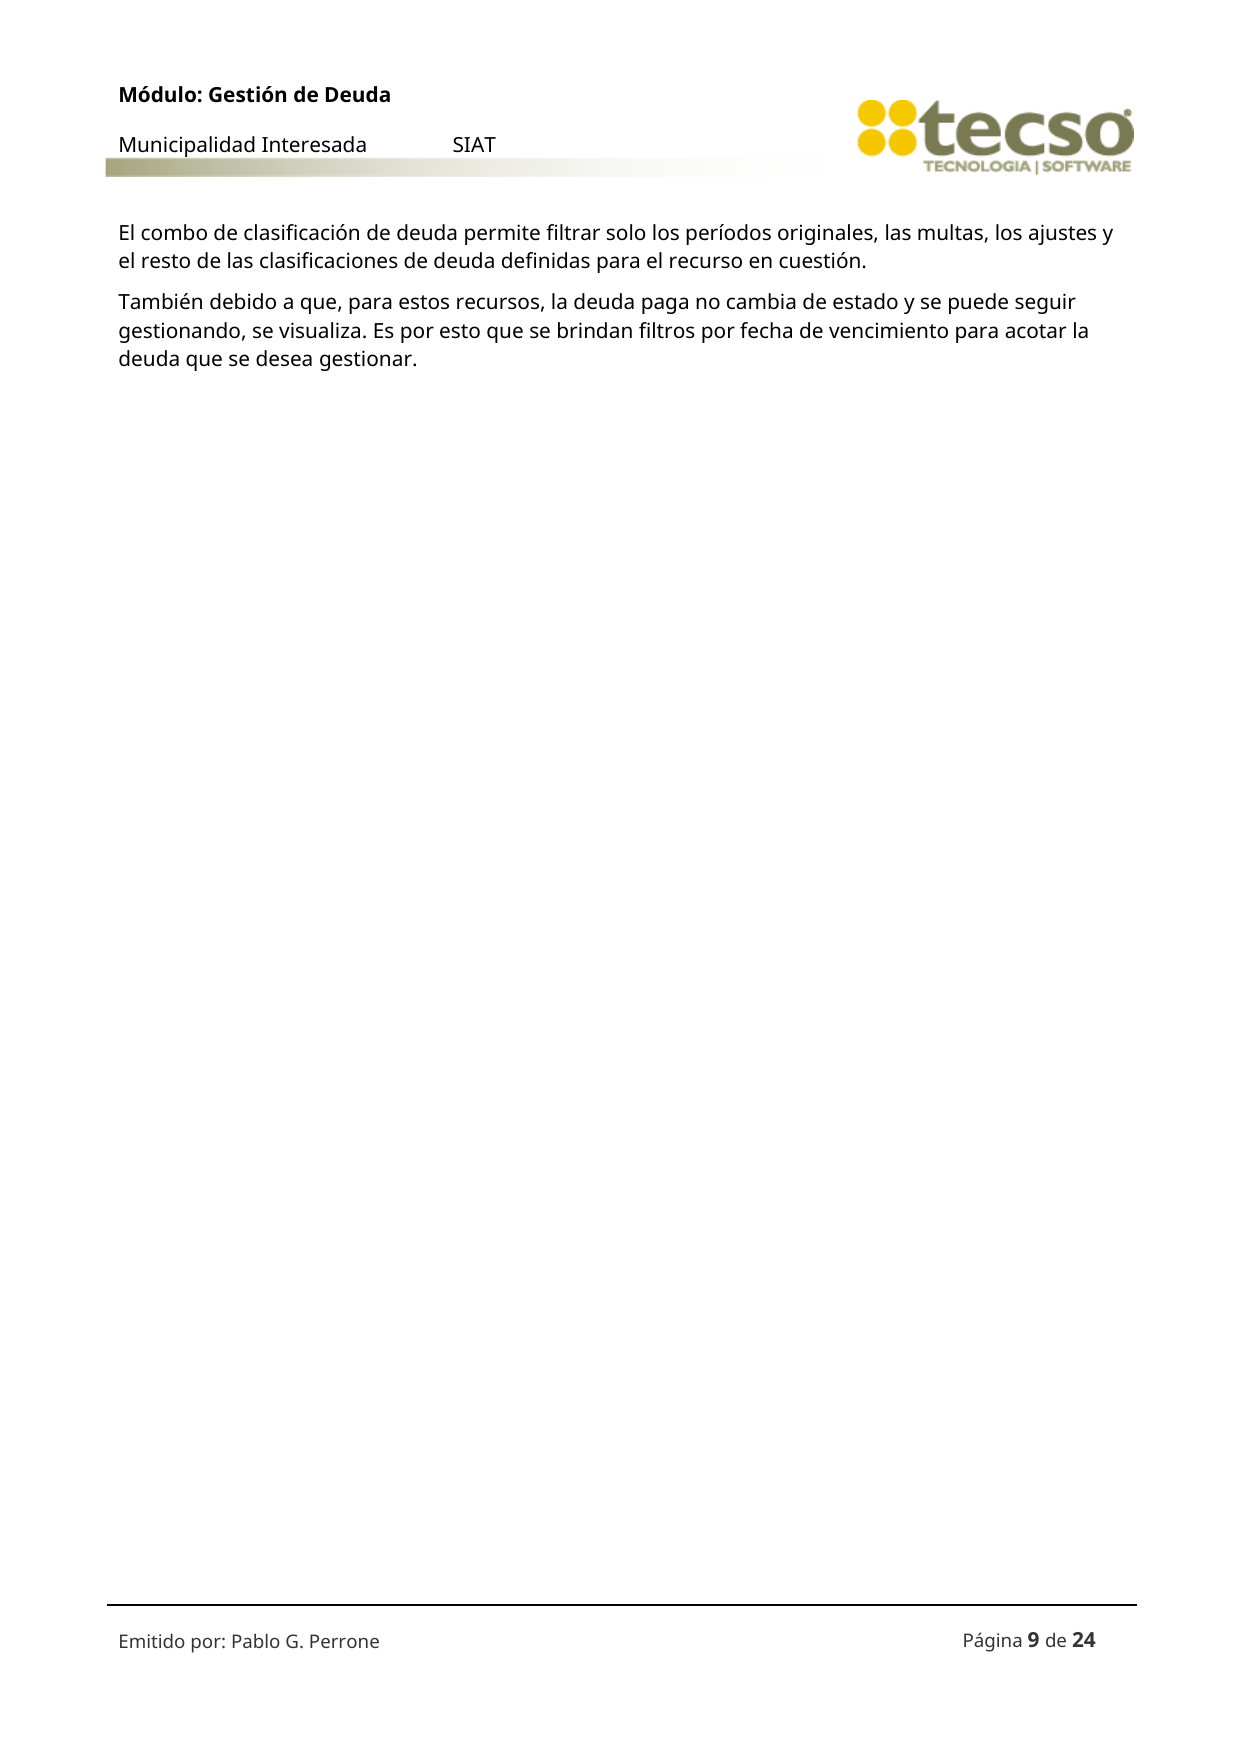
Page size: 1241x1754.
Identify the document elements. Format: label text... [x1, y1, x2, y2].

text También debido a que, para estos recursos, la deuda paga no cambia de estado y se puede seguir gestionando, se visualiza. Es por esto que se brindan filtros por fecha de vencimiento para acotar la deuda que se desea gestionar. [118, 287, 1122, 373]
picture [105, 100, 1134, 177]
text El combo de clasificación de deuda permite filtrar solo los períodos originales, las multas, los ajustes y el resto de las clasificaciones de deuda definidas para el recurso en cuestión. [118, 218, 1122, 275]
